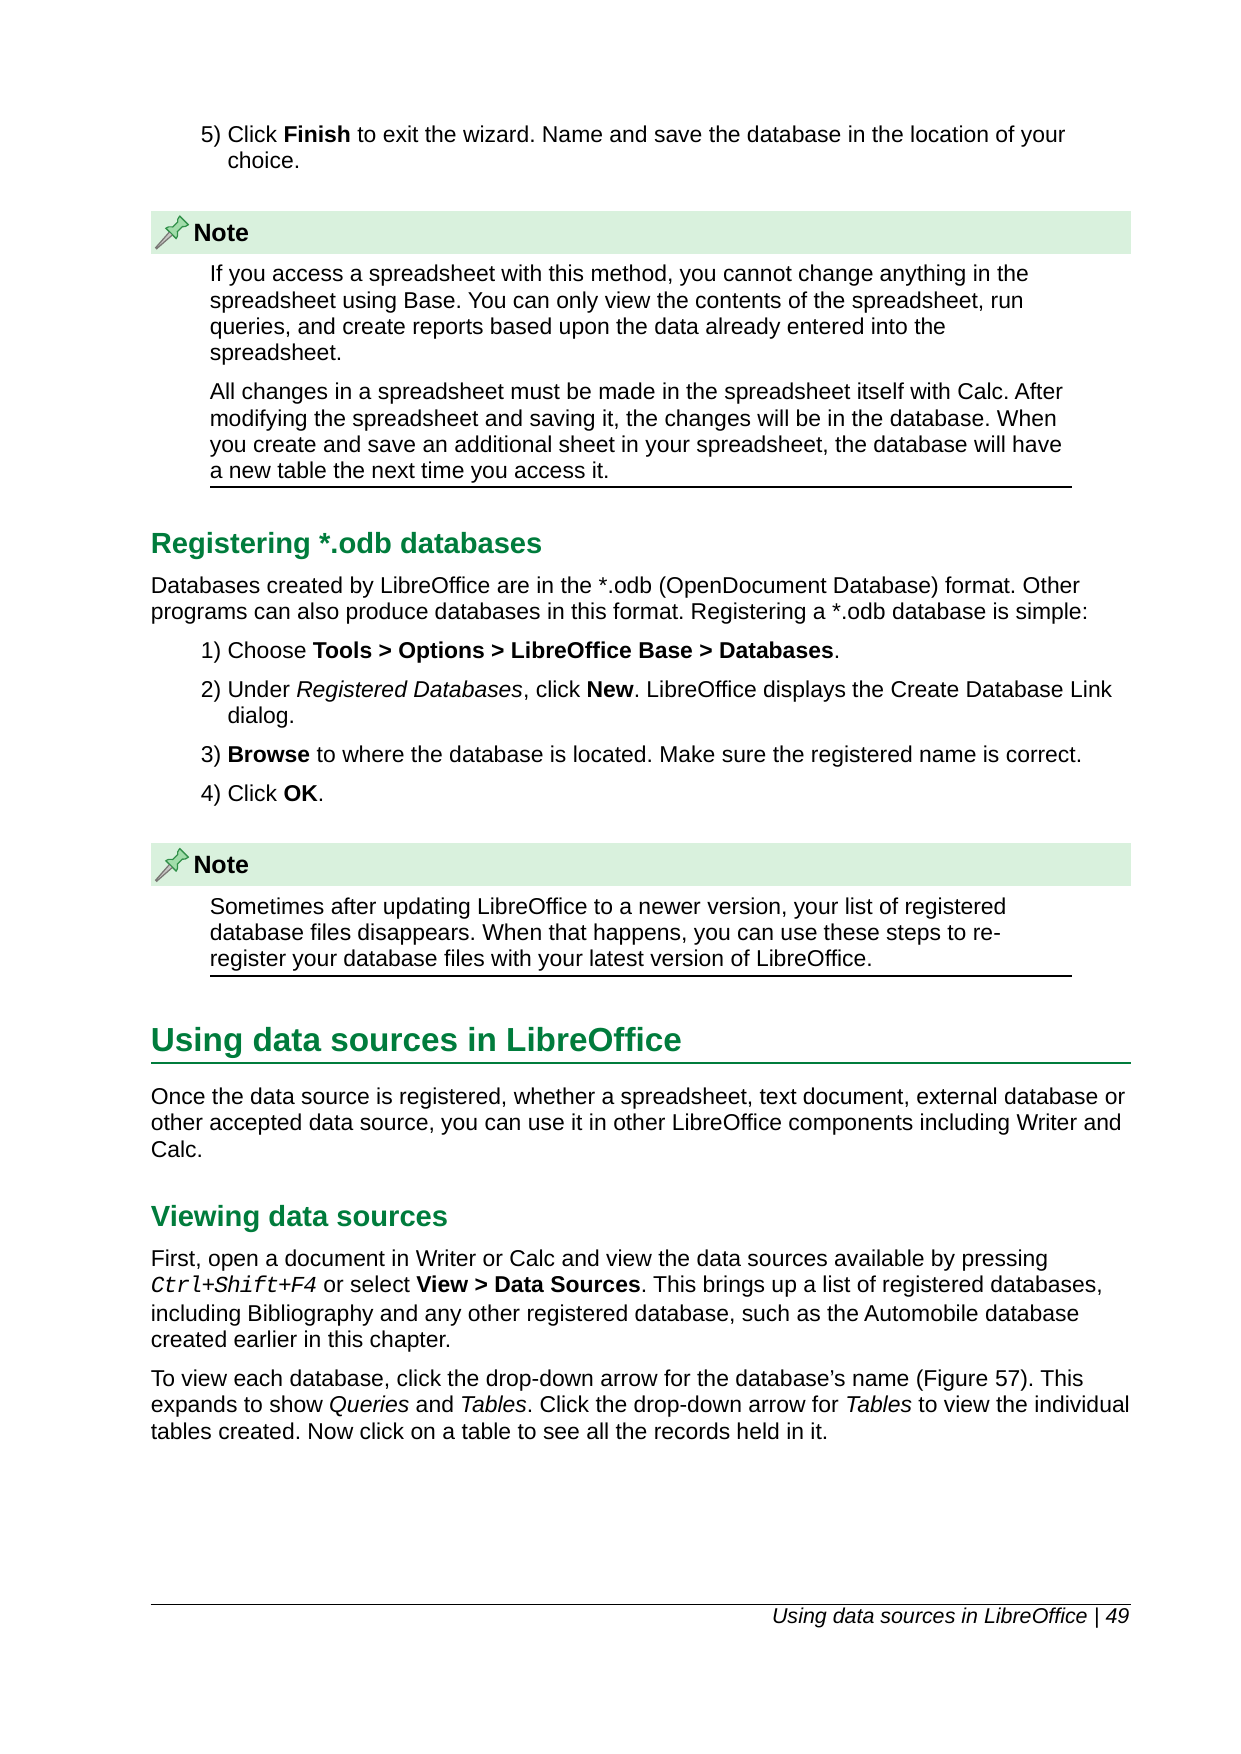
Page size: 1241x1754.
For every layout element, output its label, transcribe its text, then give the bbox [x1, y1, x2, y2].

text Once the data source is registered, whether a spreadsheet, text document, external database or other accepted data source, you can use it in other LibreOffice components including Writer and Calc. [151, 1083, 1131, 1162]
list Click Finish to exit the wizard. Name and save the database in the location of your choice. [227, 121, 1131, 174]
text All changes in a spreadsheet must be made in the spreadsheet itself with Calc. After modifying the spreadsheet and saving it, the changes will be in the database. When you create and save an additional sheet in your spreadsheet, the database will have a new table the next time you access it. [209, 378, 1072, 488]
list Under Registered Databases, click New. LibreOffice displays the Create Database Link dialog. [227, 676, 1131, 728]
text If you access a spreadsheet with this method, you cannot change anything in the spreadsheet using Base. You can only view the contents of the spreadsheet, run queries, and create reports based upon the data already entered into the spreadsheet. [209, 260, 1072, 366]
subtitle Using data sources in LibreOffice [151, 1021, 1131, 1062]
list Click OK. [227, 780, 1131, 806]
text Sometimes after updating LibreOffice to a newer version, your list of registered database files disappears. When that happens, you can use these steps to re-register your database files with your latest version of LibreOffice. [209, 893, 1072, 977]
subtitle Registering *.odb databases [151, 526, 1131, 559]
text To view each database, click the drop-down arrow for the database’s name (Figure 57). This expands to show Queries and Tables. Click the drop-down arrow for Tables to view the individual tables created. Now click on a table to see all the records held in it. [151, 1365, 1131, 1444]
subtitle Note [151, 211, 1131, 254]
subtitle Note [151, 843, 1131, 886]
text First, open a document in Writer or Calc and view the data sources available by pressing Ctrl+Shift+F4 or select View > Data Sources. This brings up a list of registered databases, including Bibliography and any other registered database, such as the Automobile database created earlier in this chapter. [151, 1245, 1131, 1352]
subtitle Viewing data sources [151, 1199, 1131, 1233]
list Choose Tools > Options > LibreOffice Base > Databases. [227, 637, 1131, 663]
list Browse to where the database is located. Make sure the registered name is correct. [227, 741, 1131, 767]
list Databases created by LibreOffice are in the *.odb (OpenDocument Database) format. Other programs can also produce databases in this format. Registering a *.odb database is simple: [151, 572, 1131, 624]
